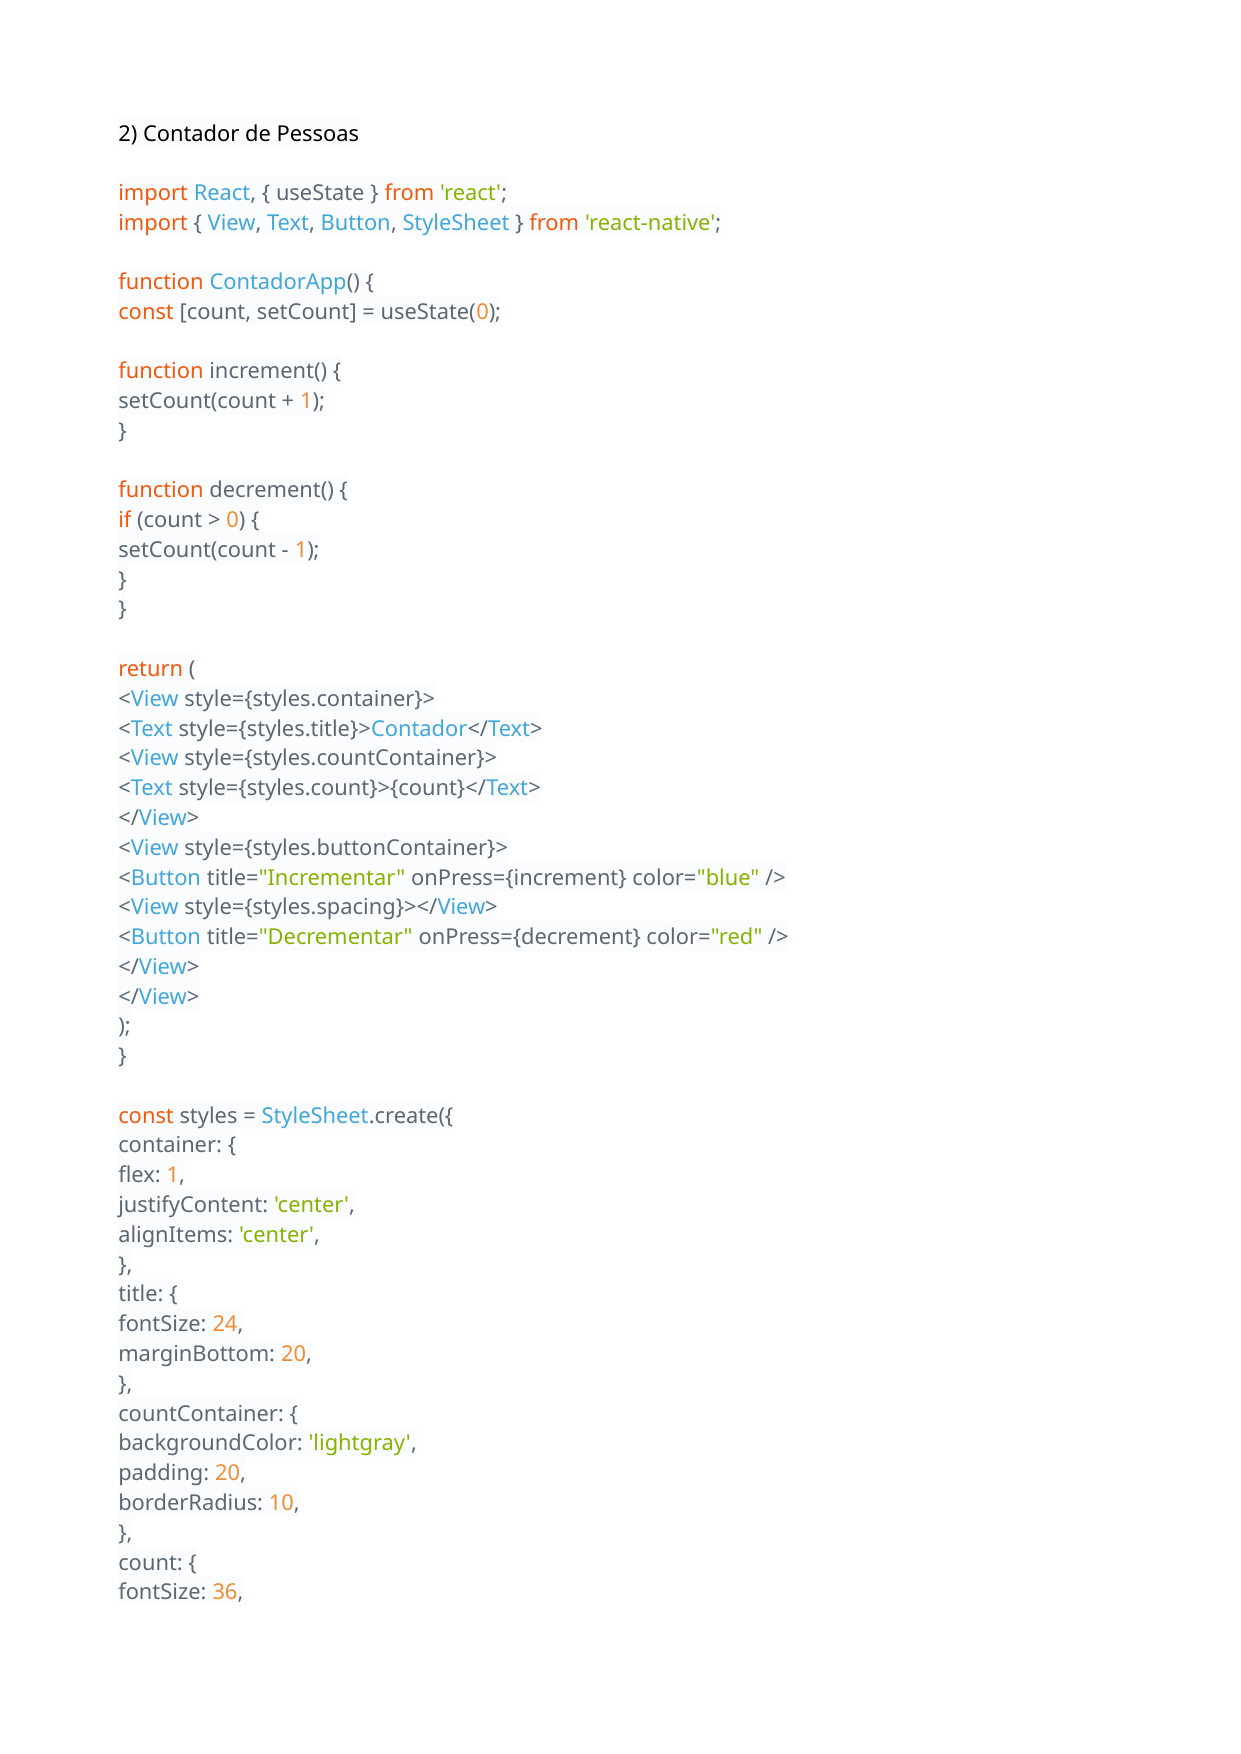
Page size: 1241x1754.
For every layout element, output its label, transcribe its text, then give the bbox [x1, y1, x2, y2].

text } [118, 415, 1122, 444]
text <Button title="Decrementar" onPress={decrement} color="red" /> [118, 921, 1122, 951]
text alignItems: 'center', [118, 1219, 1122, 1249]
text } [118, 593, 1122, 623]
text setCount(count + 1); [118, 385, 1122, 415]
text container: { [118, 1129, 1122, 1159]
text function increment() { [118, 355, 1122, 385]
text justifyContent: 'center', [118, 1189, 1122, 1219]
text function ContadorApp() { [118, 266, 1122, 296]
text ); [118, 1010, 1122, 1040]
text const styles = StyleSheet.create({ [118, 1100, 1122, 1129]
text const [count, setCount] = useState(0); [118, 296, 1122, 326]
text </View> [118, 981, 1122, 1010]
text 2) Contador de Pessoas [118, 118, 1122, 148]
text function decrement() { [118, 474, 1122, 504]
text fontSize: 24, [118, 1308, 1122, 1338]
text countContainer: { [118, 1398, 1122, 1427]
text count: { [118, 1547, 1122, 1576]
text <Text style={styles.count}>{count}</Text> [118, 772, 1122, 802]
text <Text style={styles.title}>Contador</Text> [118, 712, 1122, 742]
text </View> [118, 951, 1122, 981]
text marginBottom: 20, [118, 1338, 1122, 1368]
text }, [118, 1368, 1122, 1398]
text borderRadius: 10, [118, 1487, 1122, 1517]
text <View style={styles.buttonContainer}> [118, 832, 1122, 861]
text backgroundColor: 'lightgray', [118, 1427, 1122, 1457]
text }, [118, 1249, 1122, 1278]
text <View style={styles.container}> [118, 683, 1122, 712]
text <Button title="Incrementar" onPress={increment} color="blue" /> [118, 861, 1122, 891]
text setCount(count - 1); [118, 534, 1122, 564]
text } [118, 1040, 1122, 1070]
text }, [118, 1517, 1122, 1547]
text padding: 20, [118, 1457, 1122, 1487]
text <View style={styles.spacing}></View> [118, 891, 1122, 921]
text </View> [118, 802, 1122, 832]
text } [118, 564, 1122, 593]
text <View style={styles.countContainer}> [118, 742, 1122, 772]
text return ( [118, 653, 1122, 683]
text fontSize: 36, [118, 1576, 1122, 1606]
text if (count > 0) { [118, 504, 1122, 534]
text import React, { useState } from 'react'; [118, 177, 1122, 206]
text flex: 1, [118, 1159, 1122, 1189]
text title: { [118, 1278, 1122, 1308]
text import { View, Text, Button, StyleSheet } from 'react-native'; [118, 206, 1122, 236]
